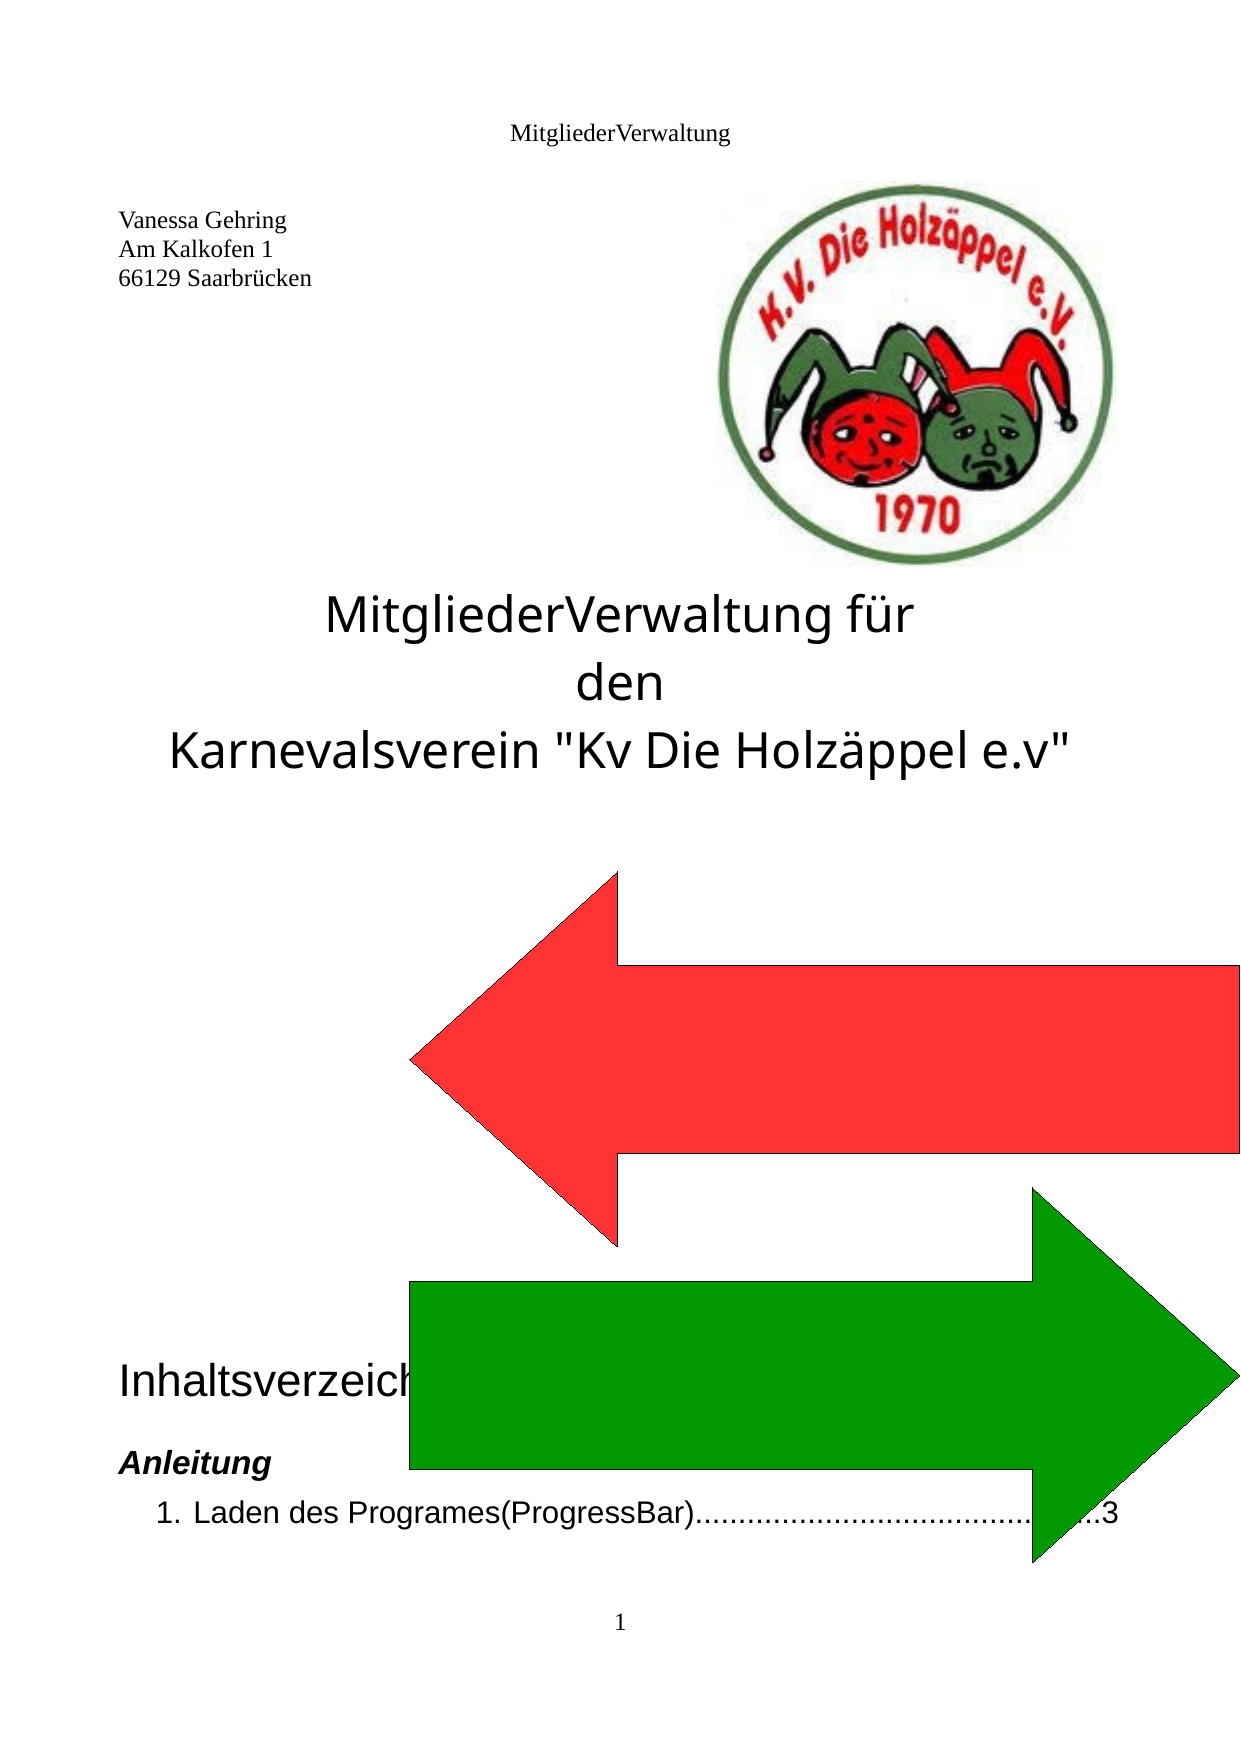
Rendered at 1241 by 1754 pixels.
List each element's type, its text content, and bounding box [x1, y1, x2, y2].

subtitle Anleitung [118, 1443, 1032, 1482]
subtitle Inhaltsverzeichniss: [118, 1353, 409, 1406]
text 66129 Saarbrücken [118, 263, 716, 291]
list Laden des Programes(ProgressBar)...............................................3 [1070, 1494, 1122, 1530]
text MitgliederVerwaltung für [118, 579, 1122, 647]
text den [118, 647, 1122, 715]
picture [716, 181, 1117, 567]
text Karnevalsverein "Kv Die Holzäppel e.v" [118, 715, 1122, 783]
text Am Kalkofen 1 [118, 234, 716, 263]
text Vanessa Gehring [118, 205, 716, 234]
list Laden des Programes(ProgressBar)...............................................3 [156, 1494, 1032, 1530]
